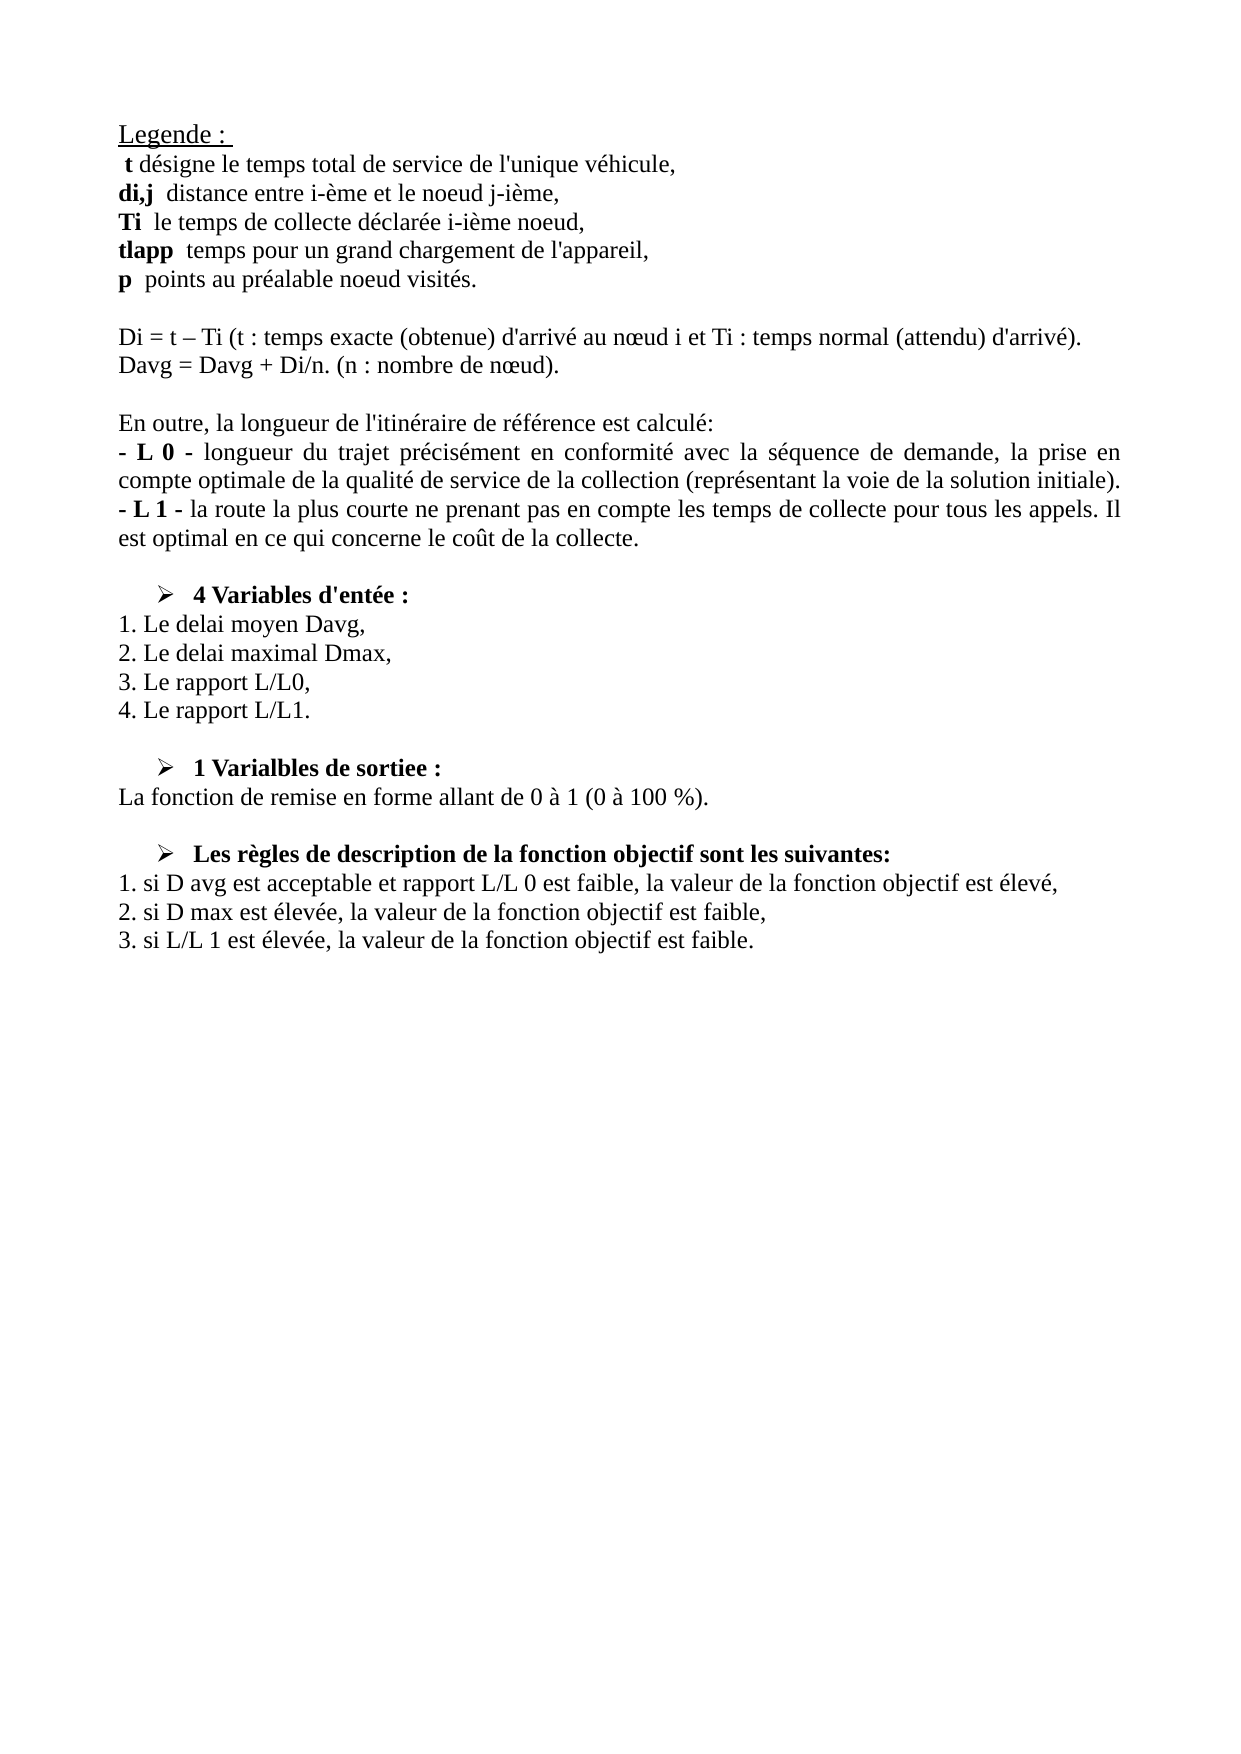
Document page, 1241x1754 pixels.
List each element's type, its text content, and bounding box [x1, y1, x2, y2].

text 3. Le rapport L/L0, [118, 667, 1122, 696]
text p points au préalable noeud visités. [118, 264, 1122, 293]
text En outre, la longueur de l'itinéraire de référence est calculé: [118, 408, 1122, 437]
text 2. Le delai maximal Dmax, [118, 638, 1122, 667]
text Ti le temps de collecte déclarée i-ième noeud, [118, 207, 1122, 236]
text - L 0 - longueur du trajet précisément en conformité avec la séquence de demande, la prise en compte optimale de la qualité de service de la collection (représentant la voie de la solution initiale). [118, 437, 1122, 494]
list Les règles de description de la fonction objectif sont les suivantes: [156, 839, 1122, 868]
text La fonction de remise en forme allant de 0 à 1 (0 à 100 %). [118, 782, 1122, 811]
text 3. si L/L 1 est élevée, la valeur de la fonction objectif est faible. [118, 926, 1122, 954]
list 1 Varialbles de sortiee : [156, 753, 1122, 782]
text di,j distance entre i-ème et le noeud j-ième, [118, 178, 1122, 207]
text 1. si D avg est acceptable et rapport L/L 0 est faible, la valeur de la fonction objectif est élevé, [118, 868, 1122, 897]
text t désigne le temps total de service de l'unique véhicule, [118, 149, 1122, 178]
text 1. Le delai moyen Davg, [118, 609, 1122, 638]
text tlapp temps pour un grand chargement de l'appareil, [118, 236, 1122, 264]
text 4. Le rapport L/L1. [118, 696, 1122, 724]
text 2. si D max est élevée, la valeur de la fonction objectif est faible, [118, 897, 1122, 926]
text Davg = Davg + Di/n. (n : nombre de nœud). [118, 351, 1122, 379]
text Legende : [118, 118, 1122, 149]
text - L 1 - la route la plus courte ne prenant pas en compte les temps de collecte pour tous les appels. Il est optimal en ce qui concerne le coût de la collecte. [118, 494, 1122, 552]
list 4 Variables d'entée : [156, 581, 1122, 609]
text Di = t – Ti (t : temps exacte (obtenue) d'arrivé au nœud i et Ti : temps normal (attendu) d'arrivé). [118, 322, 1122, 351]
